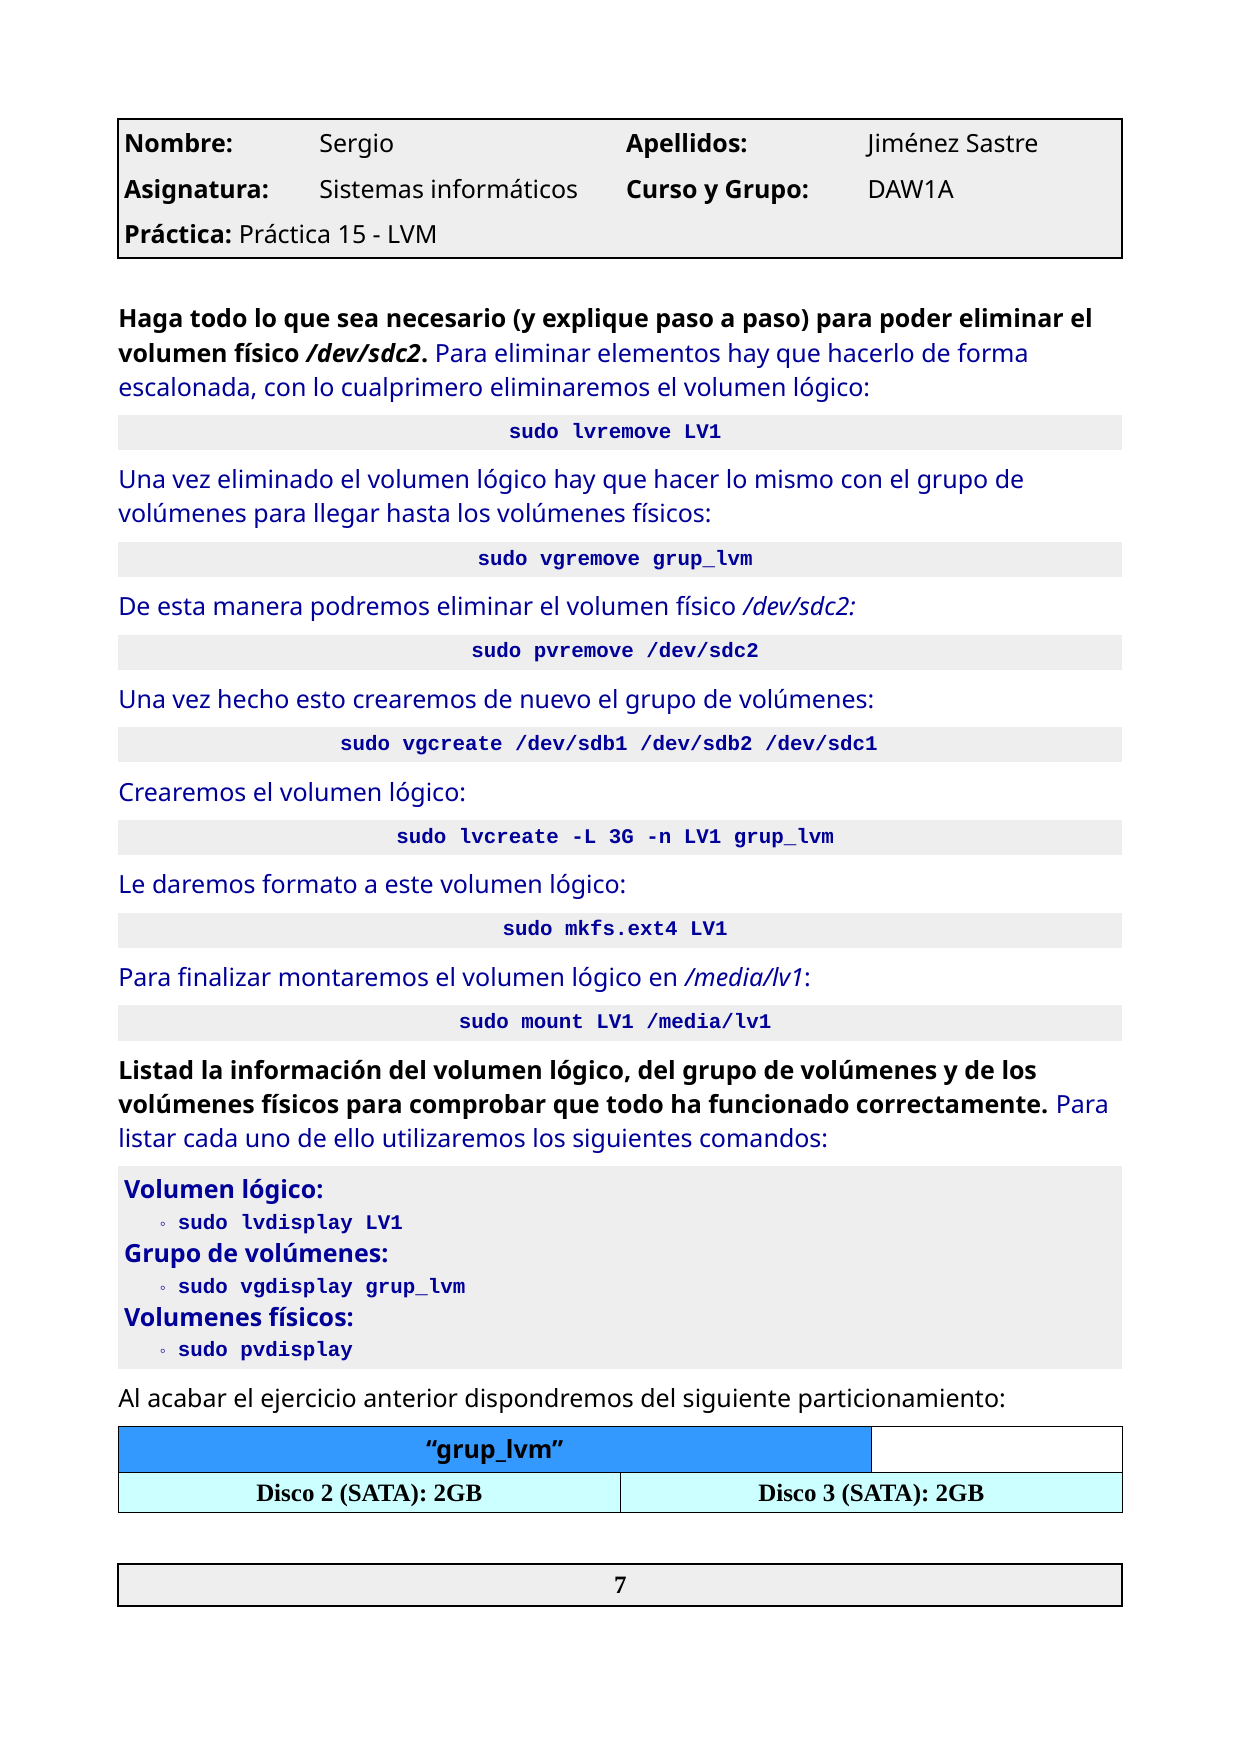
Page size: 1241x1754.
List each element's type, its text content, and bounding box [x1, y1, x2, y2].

table_cell Disco 2 (SATA): 2GB [119, 1473, 620, 1512]
table_header sudo vgcreate /dev/sdb1 /dev/sdb2 /dev/sdc1 [118, 727, 1122, 762]
table_header sudo lvcreate -L 3G -n LV1 grup_lvm [118, 820, 1122, 855]
text Al acabar el ejercicio anterior dispondremos del siguiente particionamiento: [118, 1380, 1122, 1414]
table_header sudo mkfs.ext4 LV1 [118, 913, 1122, 948]
text Le daremos formato a este volumen lógico: [118, 867, 1122, 901]
text Una vez eliminado el volumen lógico hay que hacer lo mismo con el grupo de volúmenes para llegar hasta los volúmenes físicos: [118, 462, 1122, 530]
table_header sudo vgremove grup_lvm [118, 542, 1122, 577]
table_header sudo lvremove LV1 [118, 415, 1122, 450]
text De esta manera podremos eliminar el volumen físico /dev/sdc2: [118, 589, 1122, 623]
table_header sudo pvremove /dev/sdc2 [118, 635, 1122, 670]
text Una vez hecho esto crearemos de nuevo el grupo de volúmenes: [118, 681, 1122, 716]
table_header [872, 1427, 1122, 1472]
table_cell Disco 3 (SATA): 2GB [621, 1473, 1122, 1512]
text Crearemos el volumen lógico: [118, 774, 1122, 808]
text Haga todo lo que sea necesario (y explique paso a paso) para poder eliminar el volumen físico /dev/sdc2. Para eliminar elementos hay que hacerlo de forma escalonada, con lo cualprimero eliminaremos el volumen lógico: [118, 301, 1122, 403]
text Para finalizar montaremos el volumen lógico en /media/lv1: [118, 959, 1122, 994]
text Listad la información del volumen lógico, del grupo de volúmenes y de los volúmenes físicos para comprobar que todo ha funcionado correctamente. Para listar cada uno de ello utilizaremos los siguientes comandos: [118, 1052, 1122, 1154]
table_header “grup_lvm” [119, 1427, 871, 1472]
table_header Volumen lógico: ◦ sudo lvdisplay LV1 Grupo de volúmenes: ◦ sudo vgdisplay grup_lvm Volumenes físicos: ◦ sudo pvdisplay [118, 1166, 1122, 1369]
table_header sudo mount LV1 /media/lv1 [118, 1005, 1122, 1041]
